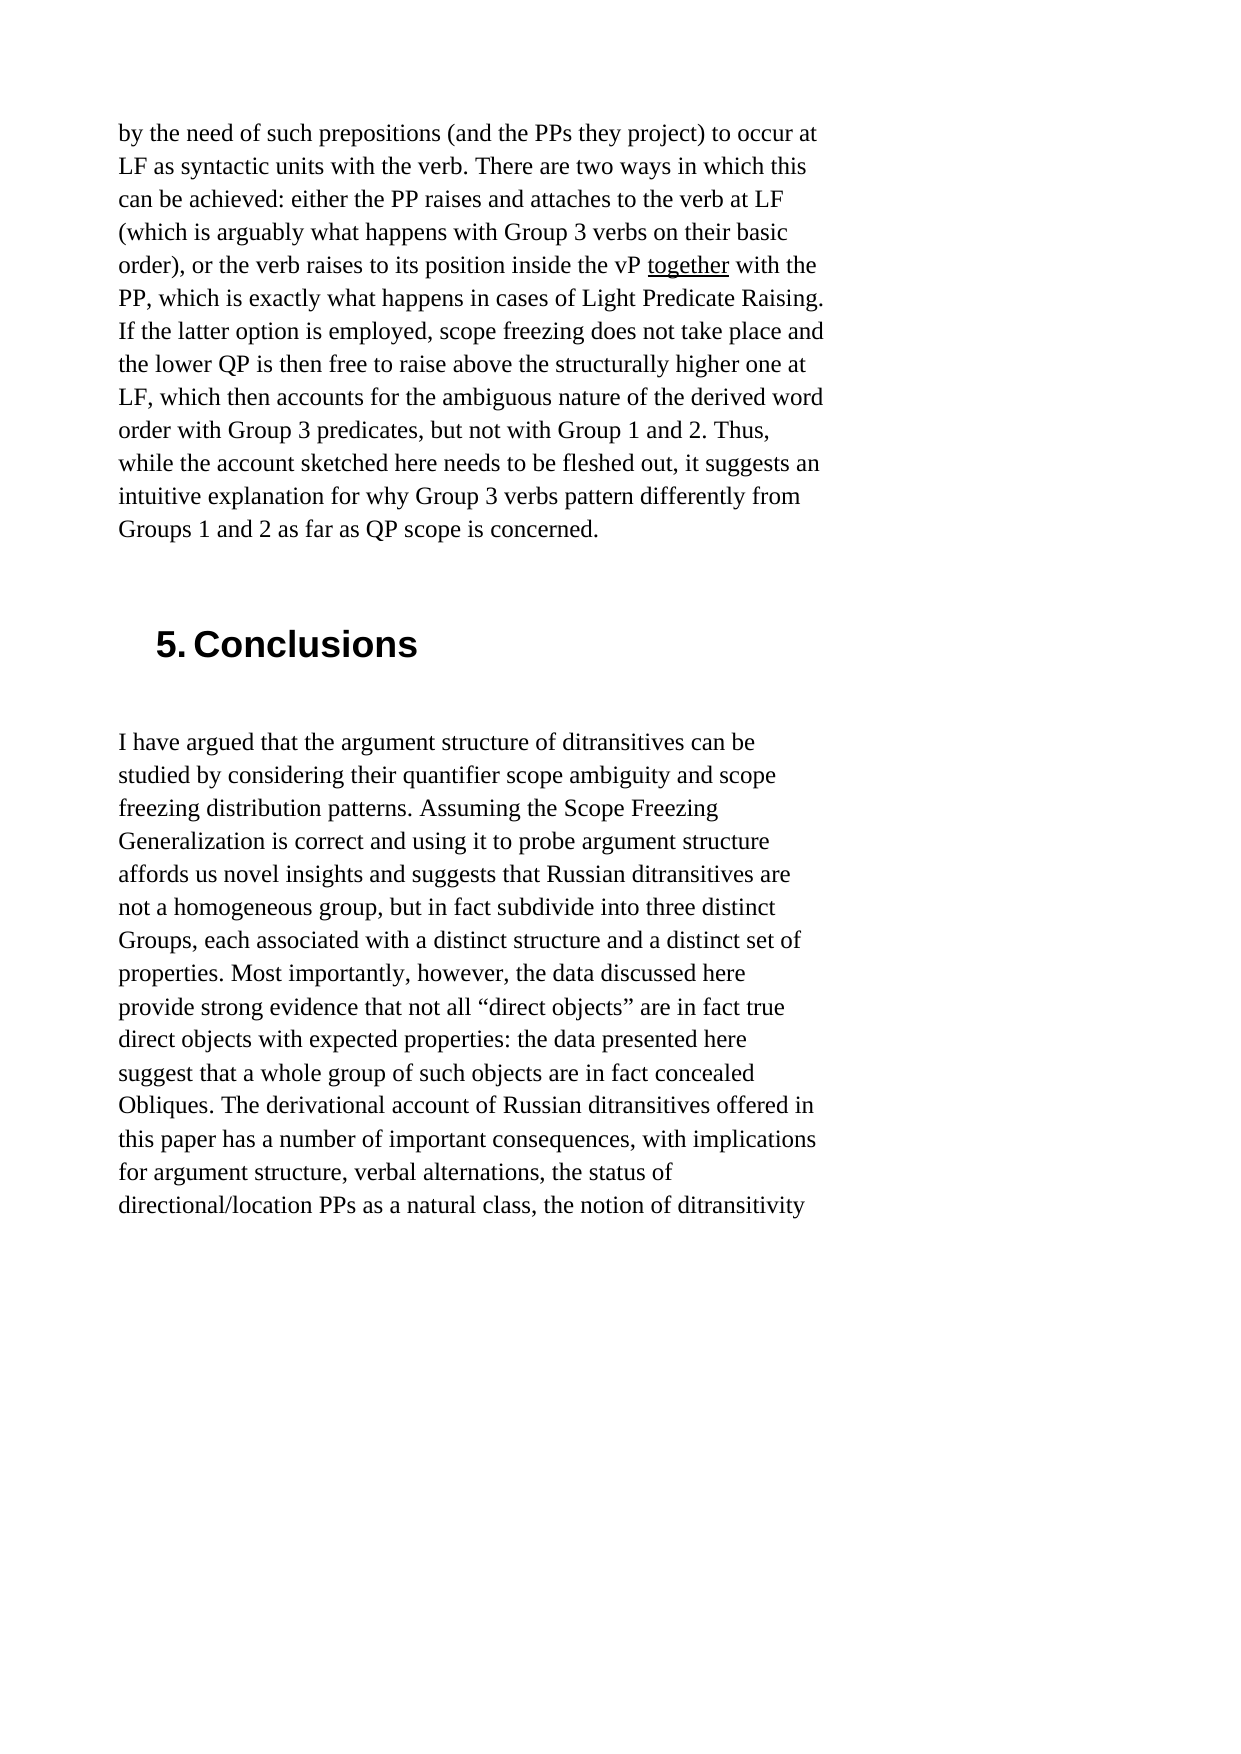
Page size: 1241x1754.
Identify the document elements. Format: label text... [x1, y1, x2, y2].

text by the need of such prepositions (and the PPs they project) to occur at LF as syntactic units with the verb. There are two ways in which this can be achieved: either the PP raises and attaches to the verb at LF (which is arguably what happens with Group 3 verbs on their basic order), or the verb raises to its position inside the vP together with the PP, which is exactly what happens in cases of Light Predicate Raising. If the latter option is employed, scope freezing does not take place and the lower QP is then free to raise above the structurally higher one at LF, which then accounts for the ambiguous nature of the derived word order with Group 3 predicates, but not with Group 1 and 2. Thus, while the account sketched here needs to be fleshed out, it suggests an intuitive explanation for why Group 3 verbs pattern differently from Groups 1 and 2 as far as QP scope is concerned. [118, 118, 827, 543]
text I have argued that the argument structure of ditransitives can be studied by considering their quantifier scope ambiguity and scope freezing distribution patterns. Assuming the Scope Freezing Generalization is correct and using it to probe argument structure affords us novel insights and suggests that Russian ditransitives are not a homogeneous group, but in fact subdivide into three distinct Groups, each associated with a distinct structure and a distinct set of properties. Most importantly, however, the data discussed here provide strong evidence that not all “direct objects” are in fact true direct objects with expected properties: the data presented here suggest that a whole group of such objects are in fact concealed Obliques. The derivational account of Russian ditransitives offered in this paper has a number of important consequences, with implications for argument structure, verbal alternations, the status of directional/location PPs as a natural class, the notion of ditransitivity [118, 727, 827, 1218]
list Conclusions [156, 622, 827, 665]
